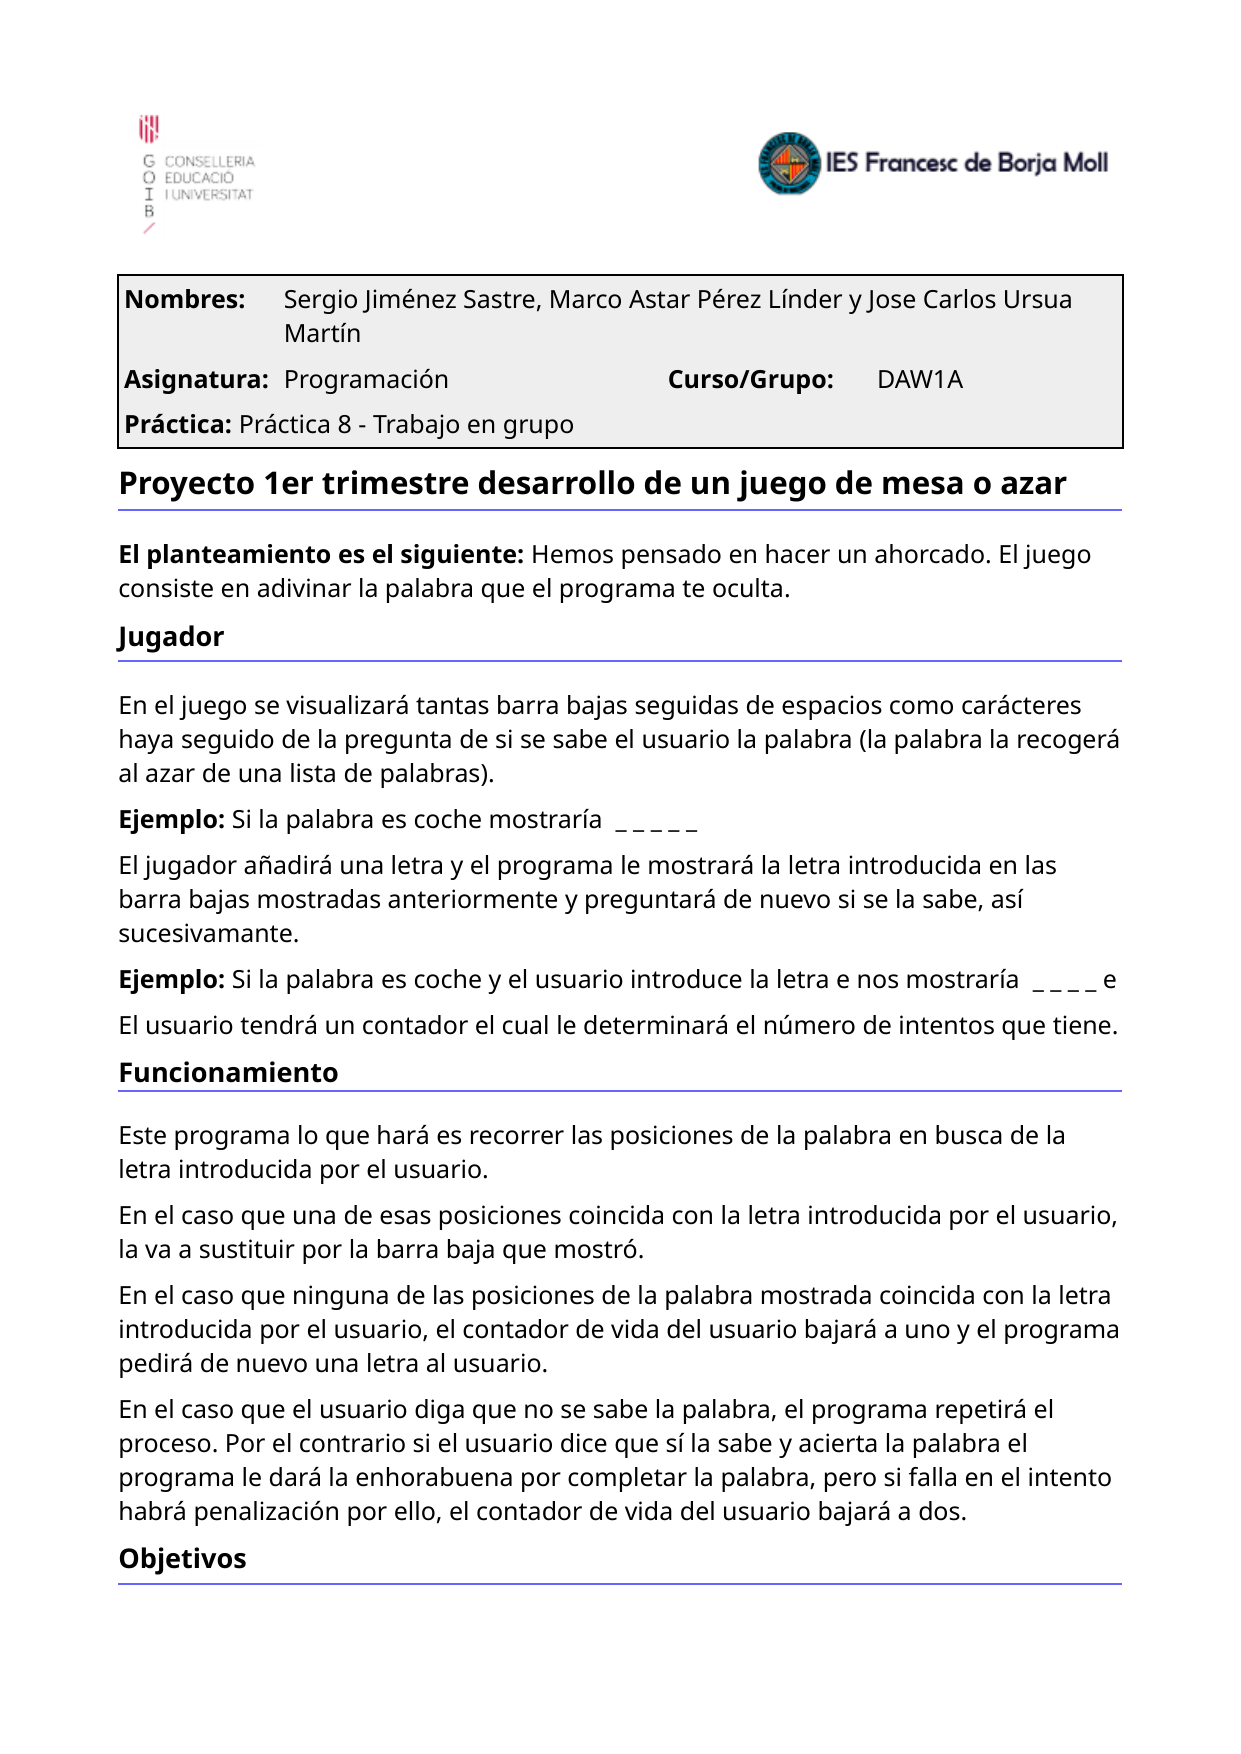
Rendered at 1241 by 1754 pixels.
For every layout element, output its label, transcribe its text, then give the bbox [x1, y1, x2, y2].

text Funcionamiento [118, 1053, 1122, 1090]
table_cell DAW1A [871, 356, 1122, 401]
table_header [118, 662, 1122, 688]
text El jugador añadirá una letra y el programa le mostrará la letra introducida en las barra bajas mostradas anteriormente y preguntará de nuevo si se la sabe, así sucesivamante. [118, 847, 1122, 950]
text En el caso que el usuario diga que no se sabe la palabra, el programa repetirá el proceso. Por el contrario si el usuario dice que sí la sabe y acierta la palabra el programa le dará la enhorabuena por completar la palabra, pero si falla en el intento habrá penalización por ello, el contador de vida del usuario bajará a dos. [118, 1392, 1122, 1528]
text Este programa lo que hará es recorrer las posiciones de la palabra en busca de la letra introducida por el usuario. [118, 1118, 1122, 1186]
text En el juego se visualizará tantas barra bajas seguidas de espacios como carácteres haya seguido de la pregunta de si se sabe el usuario la palabra (la palabra la recogerá al azar de una lista de palabras). [118, 688, 1122, 790]
text Jugador [118, 617, 1122, 654]
text Ejemplo: Si la palabra es coche y el usuario introduce la letra e nos mostraría _ _ _ _ e [118, 961, 1122, 996]
text Ejemplo: Si la palabra es coche mostraría _ _ _ _ _ [118, 802, 1122, 836]
table_header [118, 511, 1122, 537]
text El planteamiento es el siguiente: Hemos pensado en hacer un ahorcado. El juego consiste en adivinar la palabra que el programa te oculta. [118, 537, 1122, 605]
picture [734, 120, 1122, 219]
text En el caso que una de esas posiciones coincida con la letra introducida por el usuario, la va a sustituir por la barra baja que mostró. [118, 1198, 1122, 1266]
text Proyecto 1er trimestre desarrollo de un juego de mesa o azar [118, 461, 1122, 503]
table_cell Curso/Grupo: [662, 356, 871, 401]
table_header Nombres: [119, 276, 278, 356]
text En el caso que ninguna de las posiciones de la palabra mostrada coincida con la letra introducida por el usuario, el contador de vida del usuario bajará a uno y el programa pedirá de nuevo una letra al usuario. [118, 1278, 1122, 1380]
table_header [118, 1585, 1122, 1610]
text Objetivos [118, 1540, 1122, 1577]
table_cell Asignatura: [119, 356, 278, 401]
table_header [118, 1092, 1122, 1118]
table_cell Práctica: Práctica 8 - Trabajo en grupo [119, 401, 1122, 447]
table_cell Programación [278, 356, 662, 401]
table_header Sergio Jiménez Sastre, Marco Astar Pérez Línder y Jose Carlos Ursua Martín [278, 276, 1122, 356]
picture [105, 106, 276, 245]
text El usuario tendrá un contador el cual le determinará el número de intentos que tiene. [118, 1007, 1122, 1041]
